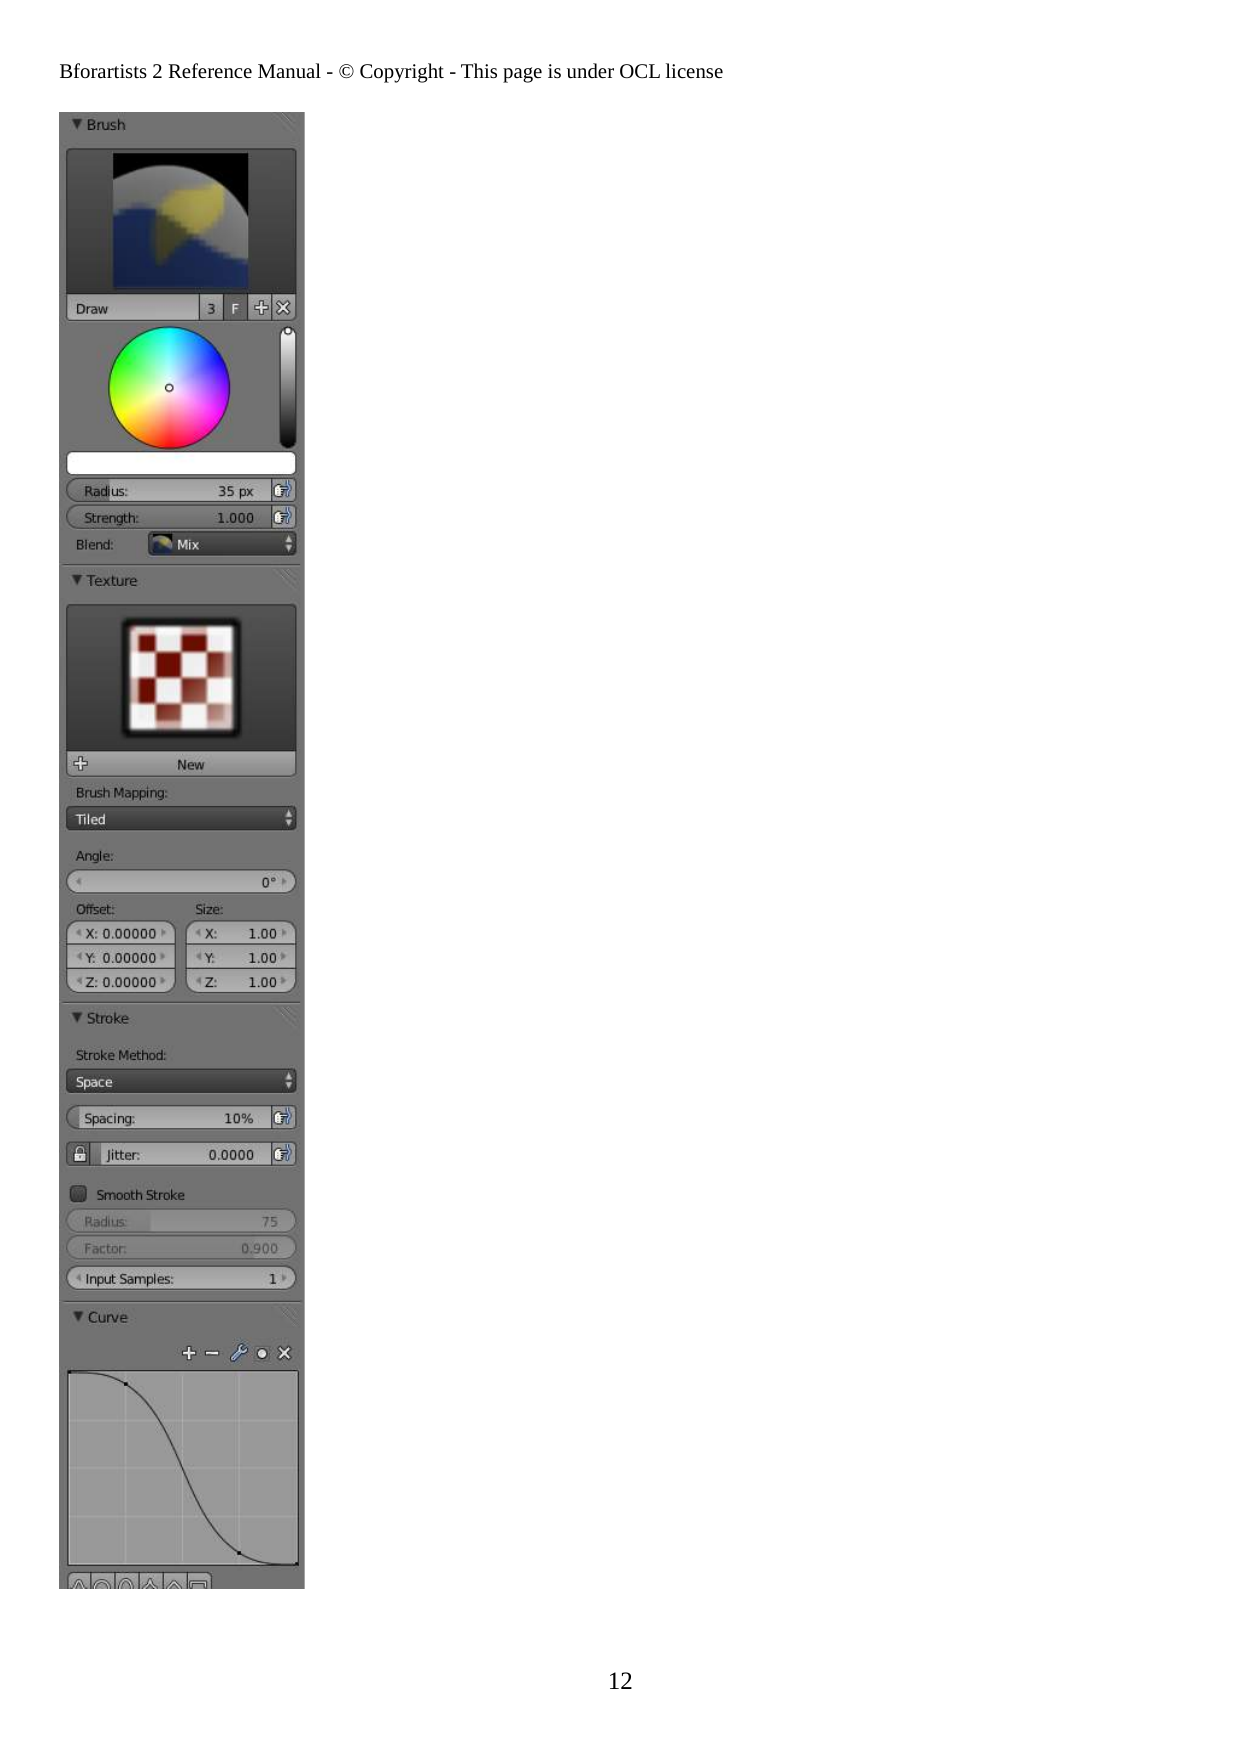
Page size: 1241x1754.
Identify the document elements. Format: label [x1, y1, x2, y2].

picture [59, 112, 305, 1589]
